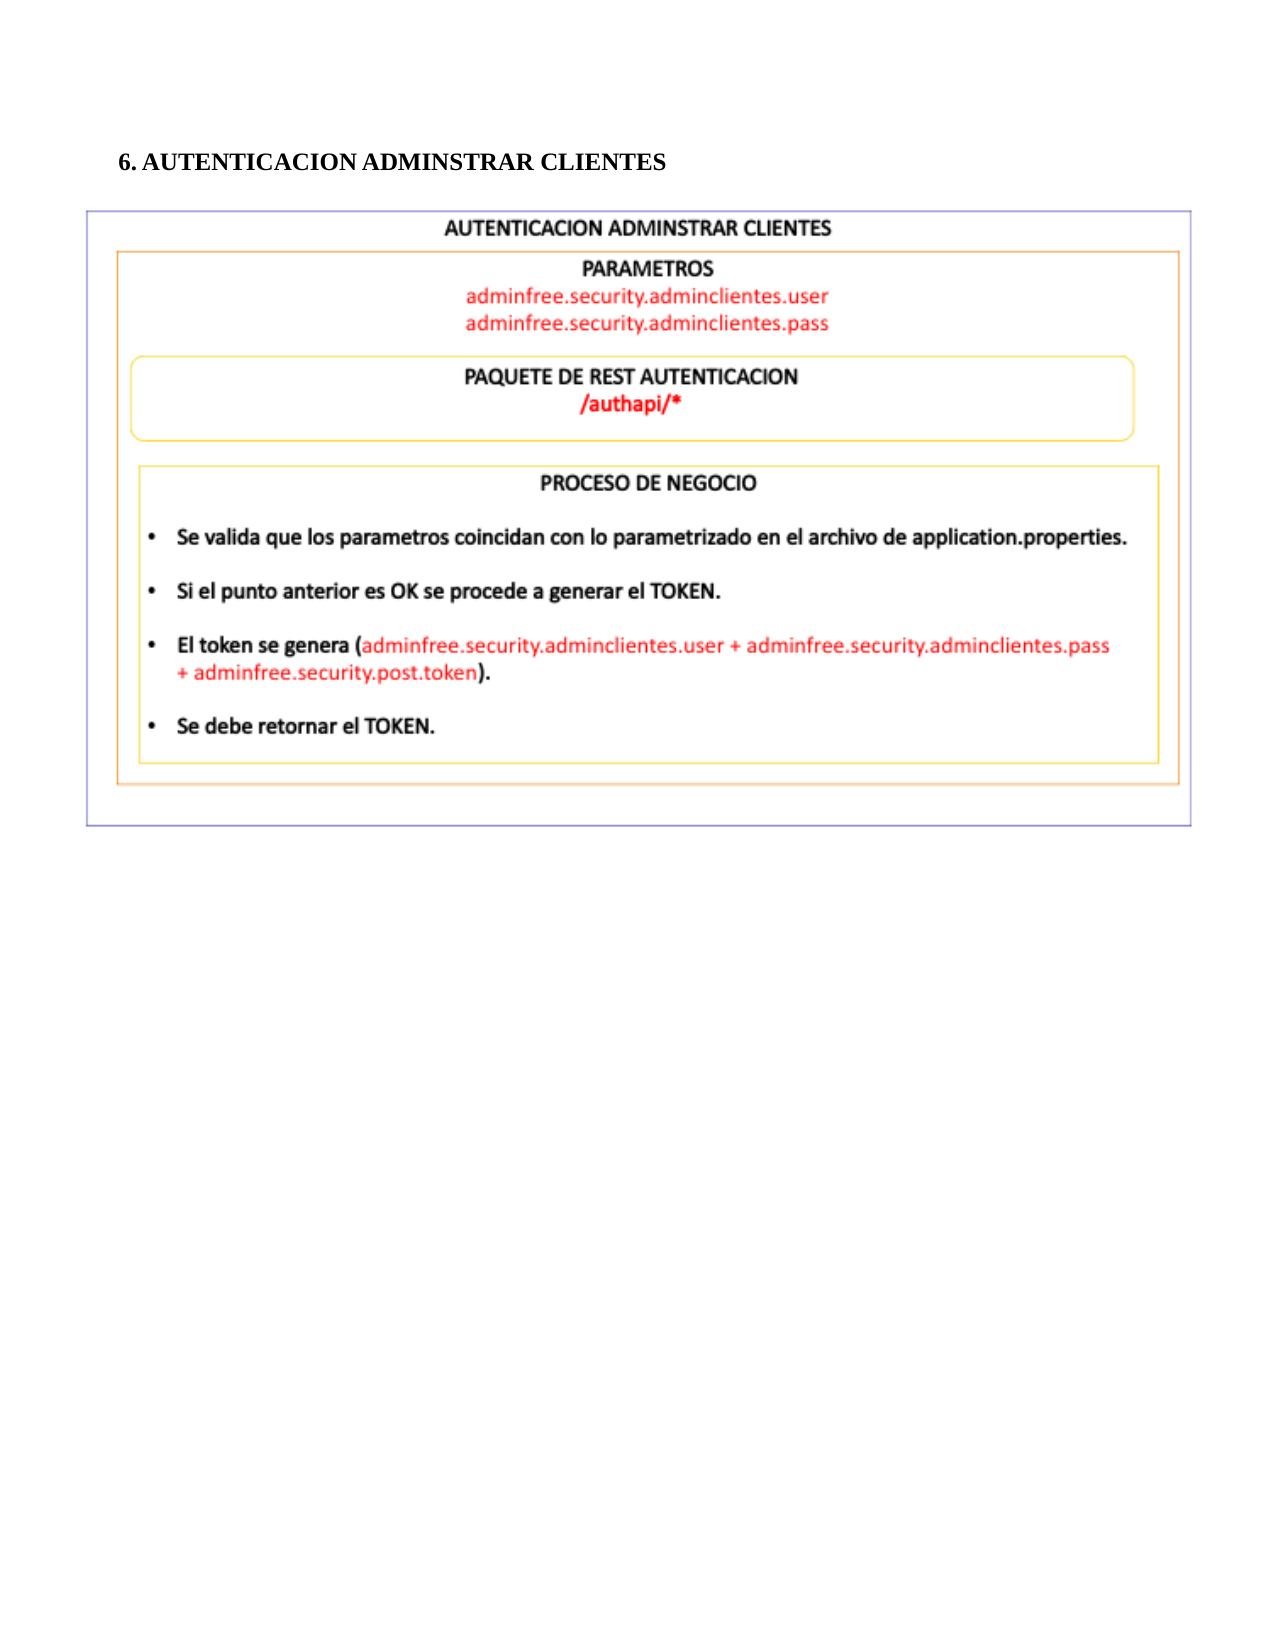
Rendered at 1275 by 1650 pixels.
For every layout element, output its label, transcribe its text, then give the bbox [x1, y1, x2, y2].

picture [78, 204, 1197, 832]
text 6. AUTENTICACION ADMINSTRAR CLIENTES [118, 147, 1157, 176]
